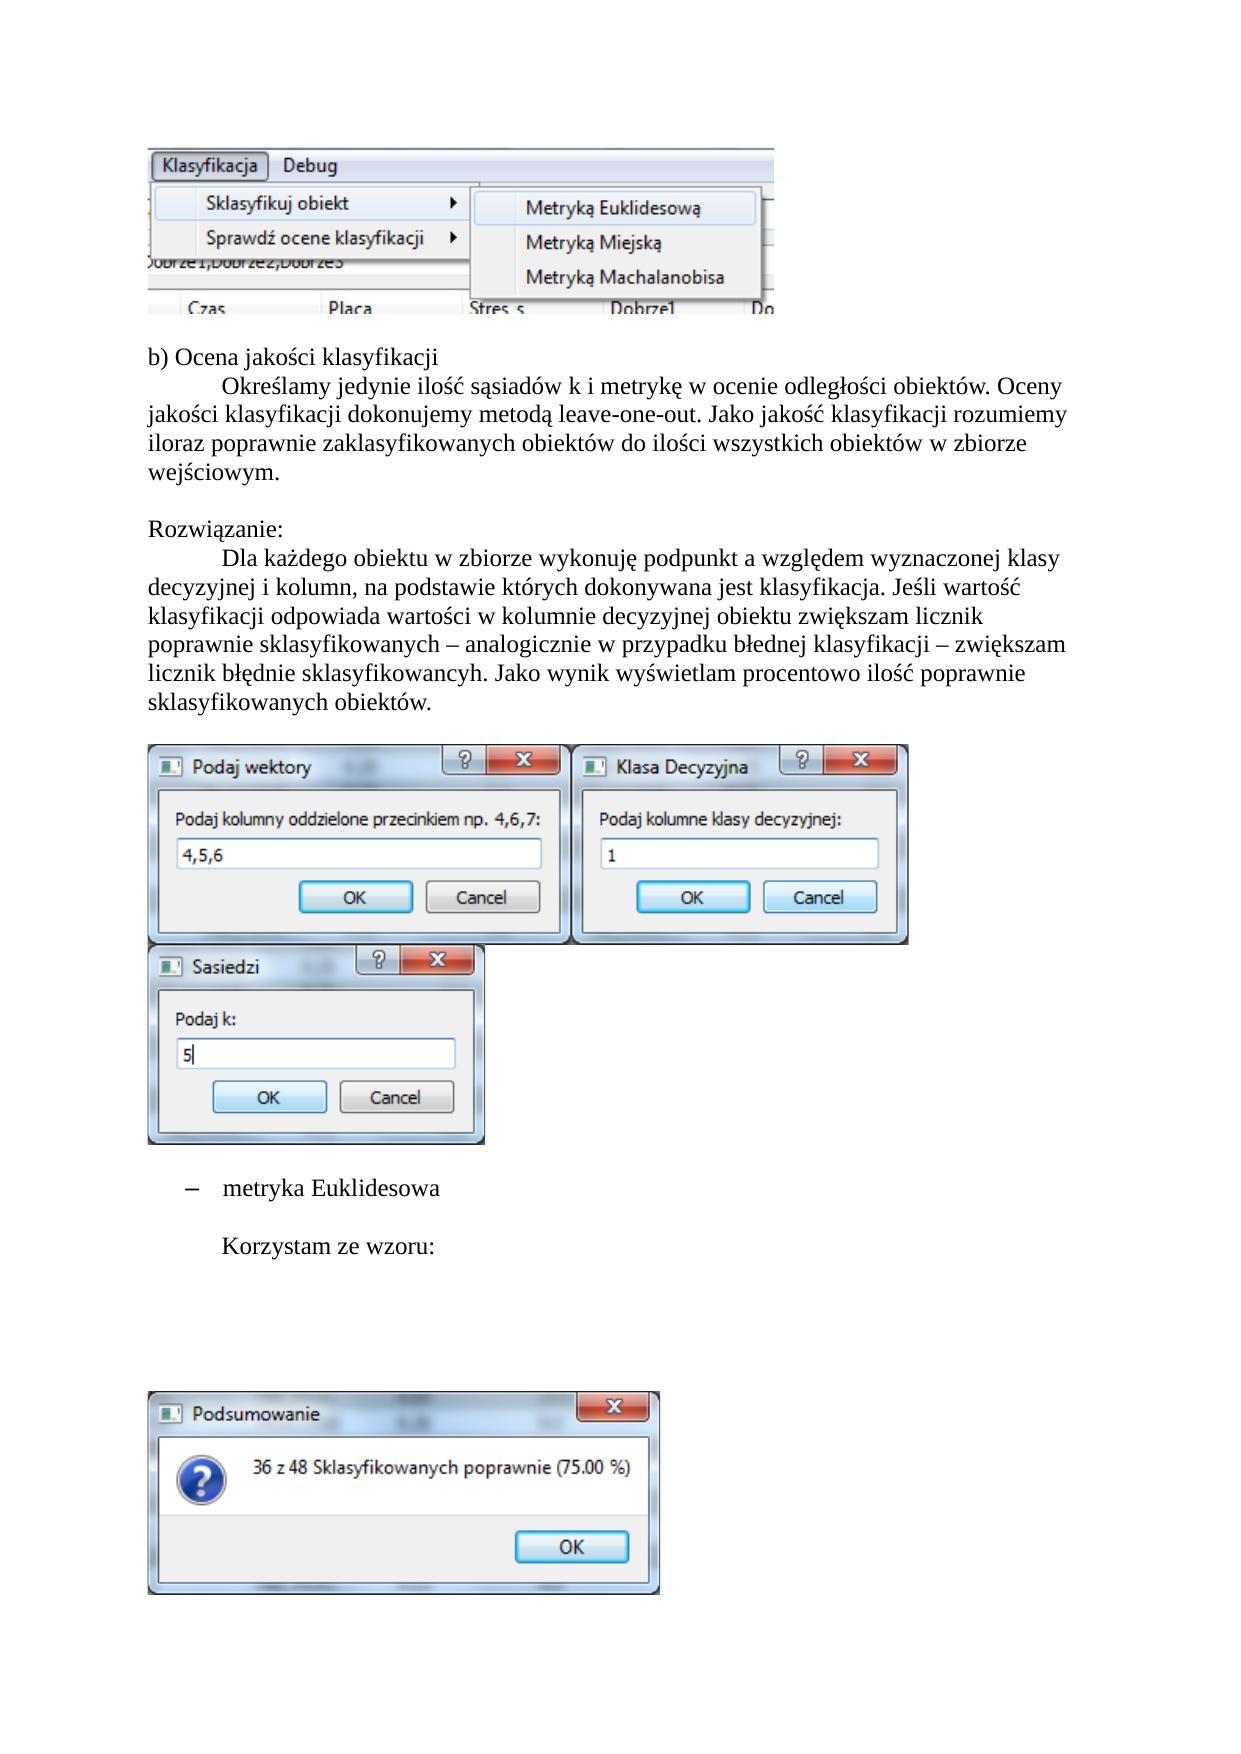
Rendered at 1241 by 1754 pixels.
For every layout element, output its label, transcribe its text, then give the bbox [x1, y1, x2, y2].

picture [147, 1391, 661, 1595]
text Rozwiązanie: [148, 514, 1093, 543]
picture [147, 744, 909, 1145]
text Określamy jedynie ilość sąsiadów k i metrykę w ocenie odległości obiektów. Oceny jakości klasyfikacji dokonujemy metodą leave-one-out. Jako jakość klasyfikacji rozumiemy iloraz poprawnie zaklasyfikowanych obiektów do ilości wszystkich obiektów w zbiorze wejściowym. [148, 371, 1093, 486]
text Korzystam ze wzoru: [148, 1231, 1093, 1259]
text b) Ocena jakości klasyfikacji [148, 342, 1093, 371]
list metryka Euklidesowa [185, 1173, 1093, 1202]
text Dla każdego obiektu w zbiorze wykonuję podpunkt a względem wyznaczonej klasy decyzyjnej i kolumn, na podstawie których dokonywana jest klasyfikacja. Jeśli wartość klasyfikacji odpowiada wartości w kolumnie decyzyjnej obiektu zwiększam licznik poprawnie sklasyfikowanych – analogicznie w przypadku błednej klasyfikacji – zwiększam licznik błędnie sklasyfikowancyh. Jako wynik wyświetlam procentowo ilość poprawnie sklasyfikowanych obiektów. [148, 543, 1093, 716]
picture [147, 147, 775, 314]
